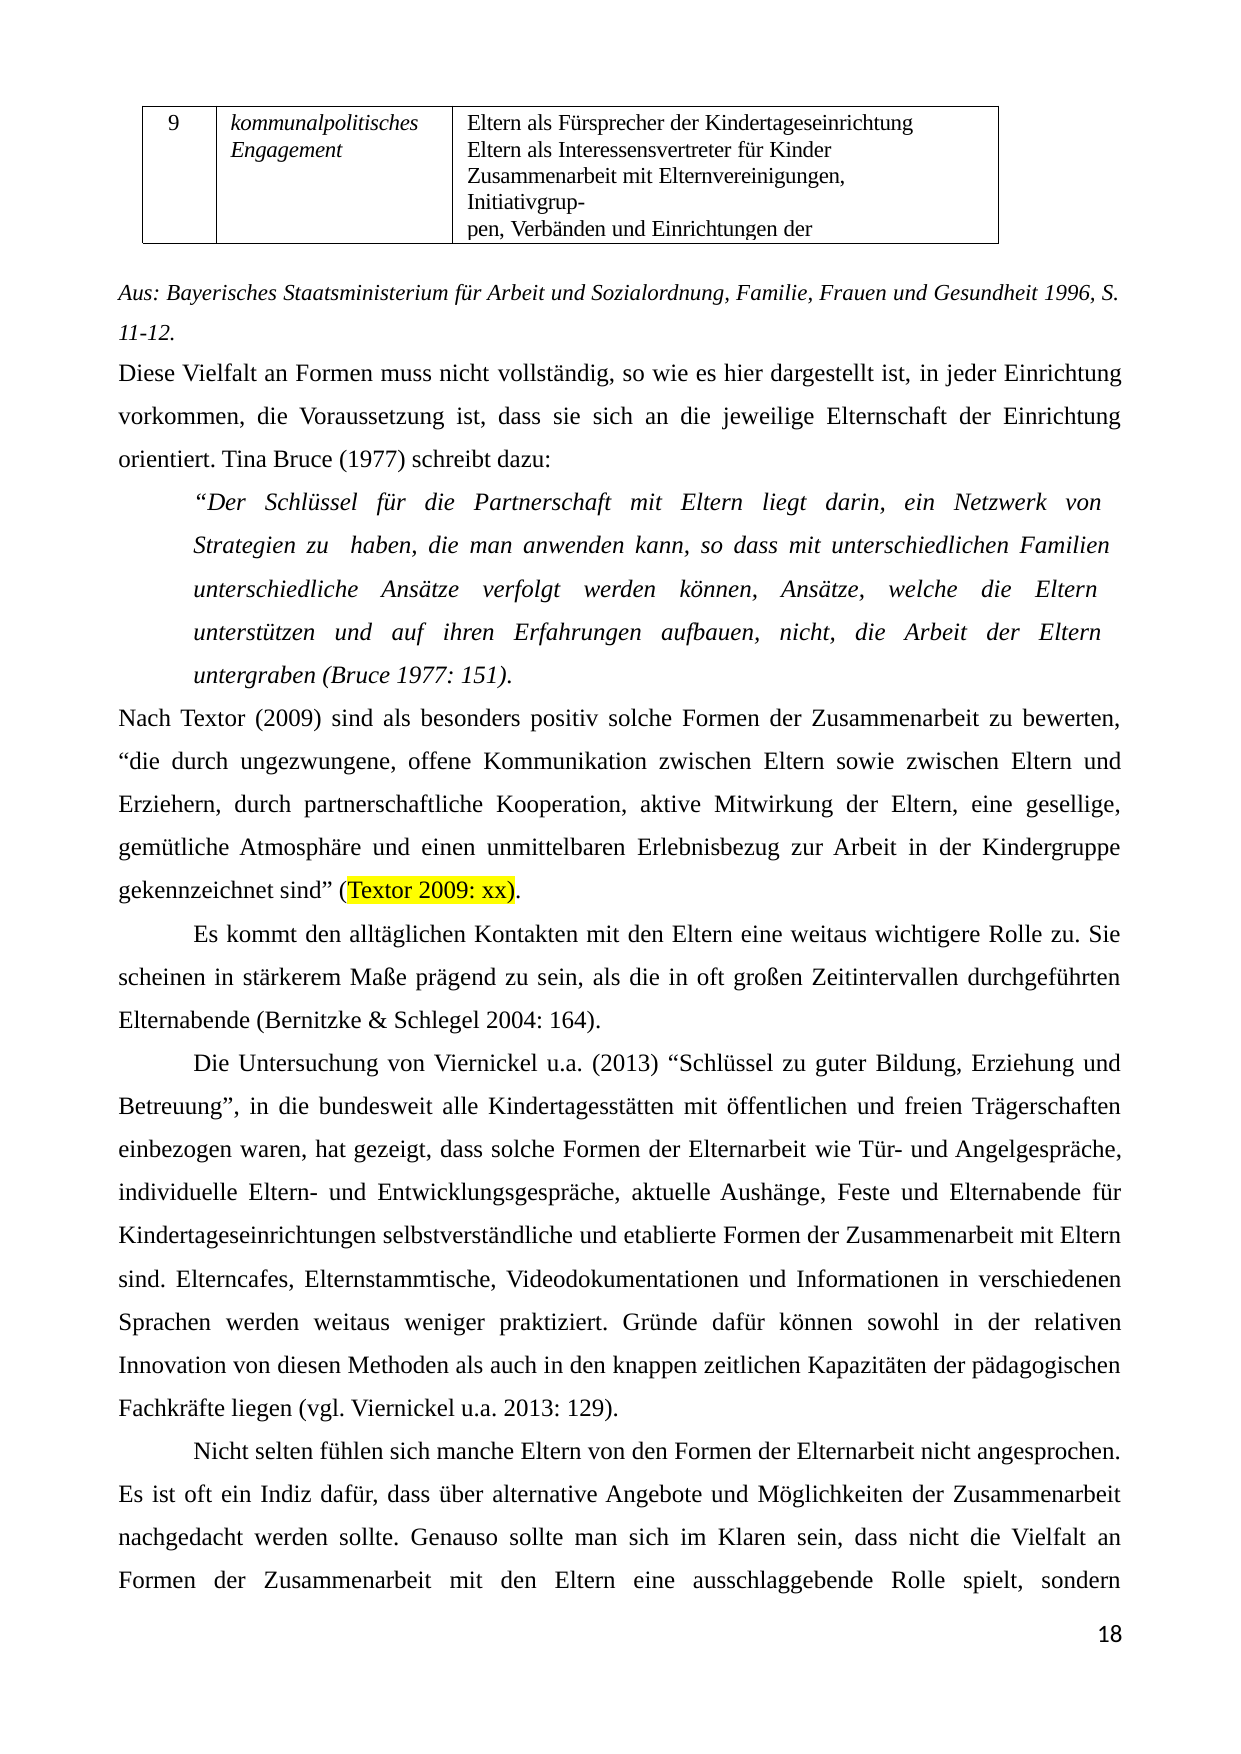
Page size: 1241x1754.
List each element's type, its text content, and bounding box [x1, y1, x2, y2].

text Nach Textor (2009) sind als besonders positiv solche Formen der Zusammenarbeit zu bewerten, “die durch ungezwungene, offene Kommunikation zwischen Eltern sowie zwischen Eltern und Erziehern, durch partnerschaftliche Kooperation, aktive Mitwirkung der Eltern, eine gesellige, gemütliche Atmosphäre und einen unmittelbaren Erlebnisbezug zur Arbeit in der Kindergruppe gekennzeichnet sind” (Textor 2009: xx). [118, 703, 1122, 904]
table_cell kommunalpolitisches Engagement [217, 107, 452, 243]
text “Der Schlüssel für die Partnerschaft mit Eltern liegt darin, ein Netzwerk von Strategien zu haben, die man anwenden kann, so dass mit unterschiedlichen Familien unterschiedliche Ansätze verfolgt werden können, Ansätze, welche die Eltern unterstützen und auf ihren Erfahrungen aufbauen, nicht, die Arbeit der Eltern untergraben (Bruce 1977: 151). [118, 487, 1122, 689]
text Aus: Bayerisches Staatsministerium für Arbeit und Sozialordnung, Familie, Frauen und Gesundheit 1996, S. 11-12. [118, 279, 1122, 345]
text Die Untersuchung von Viernickel u.a. (2013) “Schlüssel zu guter Bildung, Erziehung und Betreuung”, in die bundesweit alle Kindertagesstätten mit öffentlichen und freien Trägerschaften einbezogen waren, hat gezeigt, dass solche Formen der Elternarbeit wie Tür- und Angelgespräche, individuelle Eltern- und Entwicklungsgespräche, aktuelle Aushänge, Feste und Elternabende für Kindertageseinrichtungen selbstverständliche und etablierte Formen der Zusammenarbeit mit Eltern sind. Elterncafes, Elternstammtische, Videodokumentationen und Informationen in verschiedenen Sprachen werden weitaus weniger praktiziert. Gründe dafür können sowohl in der relativen Innovation von diesen Methoden als auch in den knappen zeitlichen Kapazitäten der pädagogischen Fachkräfte liegen (vgl. Viernickel u.a. 2013: 129). [118, 1048, 1122, 1422]
text Es kommt den alltäglichen Kontakten mit den Eltern eine weitaus wichtigere Rolle zu. Sie scheinen in stärkerem Maße prägend zu sein, als die in oft großen Zeitintervallen durchgeführten Elternabende (Bernitzke & Schlegel 2004: 164). [118, 919, 1122, 1034]
text Nicht selten fühlen sich manche Eltern von den Formen der Elternarbeit nicht angesprochen. Es ist oft ein Indiz dafür, dass über alternative Angebote und Möglichkeiten der Zusammenarbeit nachgedacht werden sollte. Genauso sollte man sich im Klaren sein, dass nicht die Vielfalt an Formen der Zusammenarbeit mit den Eltern eine ausschlaggebende Rolle spielt, sondern [118, 1436, 1122, 1594]
table_cell Eltern als Fürsprecher der Kindertageseinrichtung Eltern als Interessensvertreter für Kinder Zusammenarbeit mit Elternvereinigungen, Initiativgrup- pen, Verbänden und Einrichtungen der Familienselbsthilfe [453, 107, 998, 243]
text Diese Vielfalt an Formen muss nicht vollständig, so wie es hier dargestellt ist, in jeder Einrichtung vorkommen, die Voraussetzung ist, dass sie sich an die jeweilige Elternschaft der Einrichtung orientiert. Tina Bruce (1977) schreibt dazu: [118, 358, 1122, 473]
table_cell 9 [143, 107, 216, 243]
